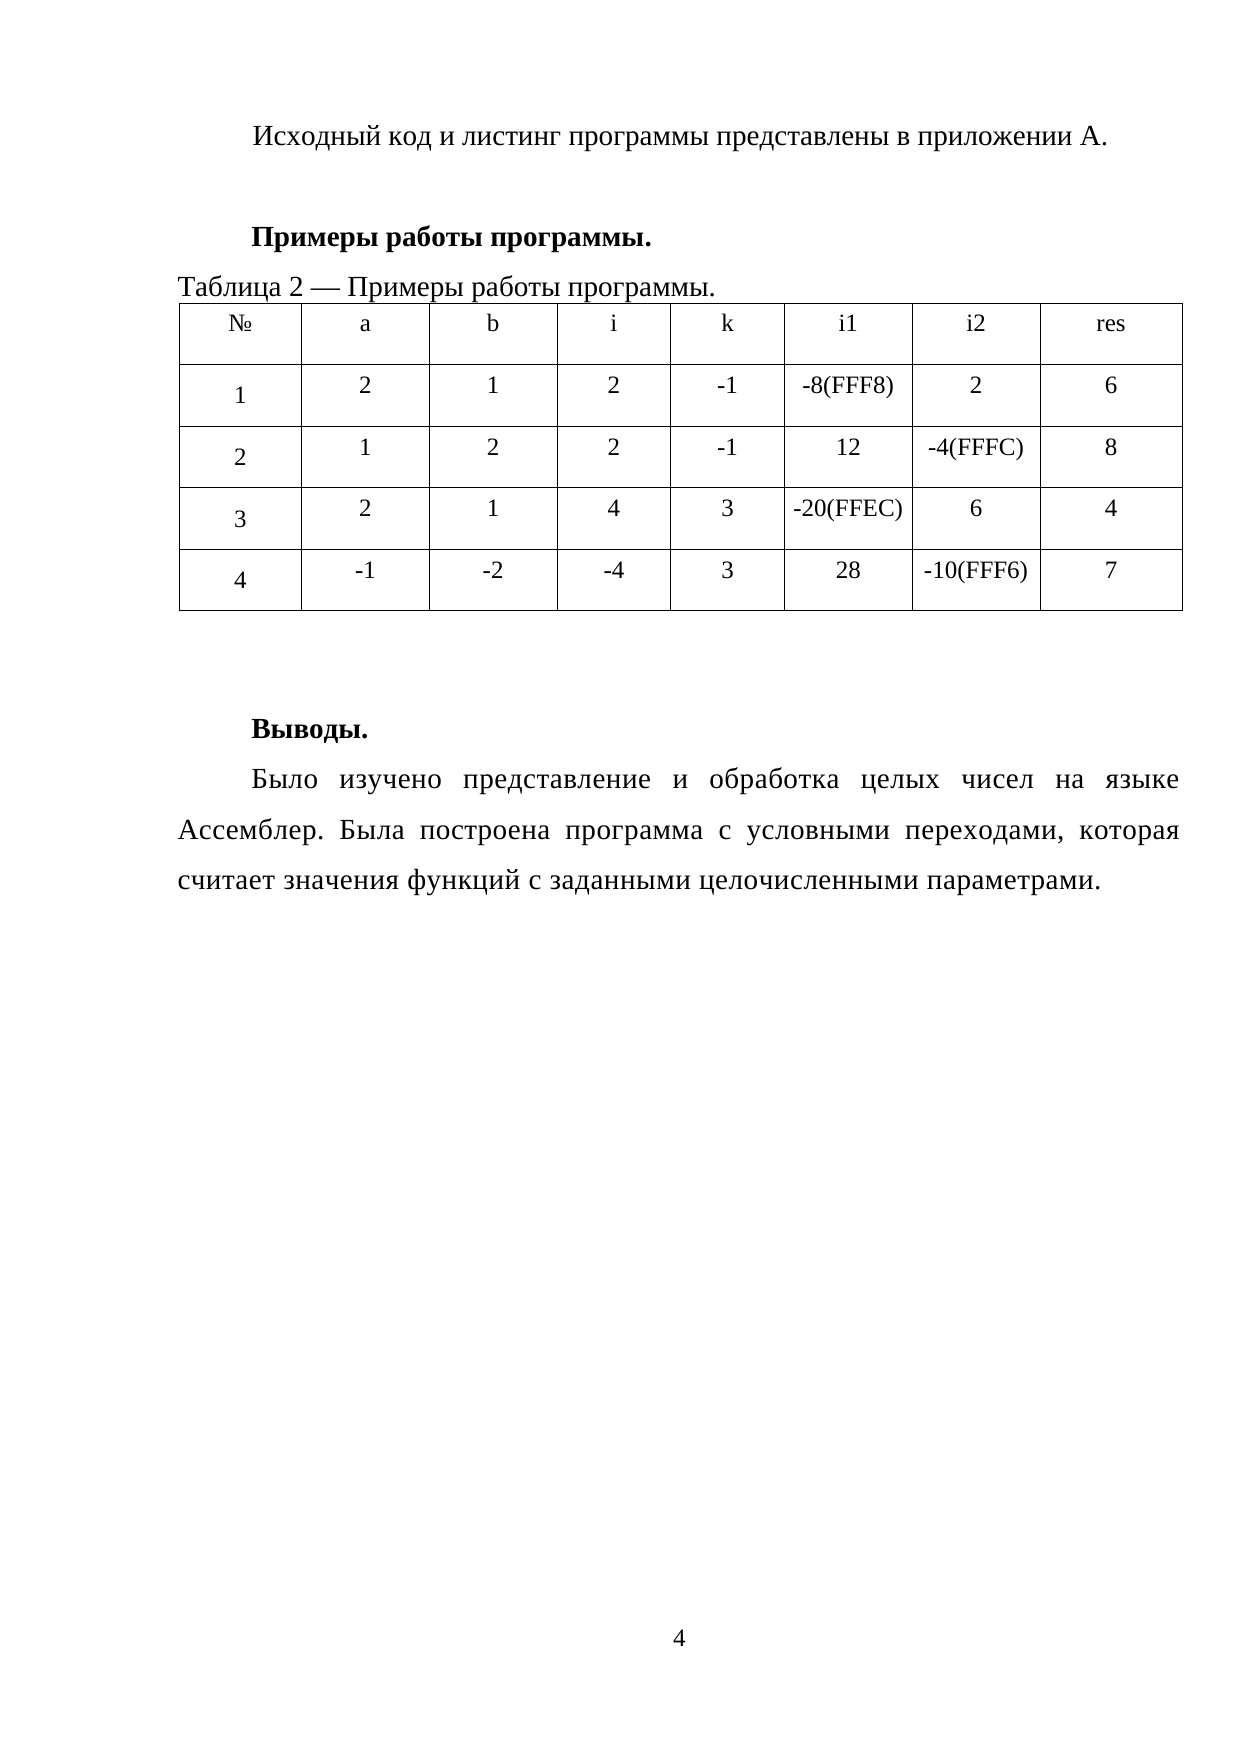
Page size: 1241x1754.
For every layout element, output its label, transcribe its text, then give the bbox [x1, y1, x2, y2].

table_cell 1 [180, 365, 301, 426]
text Таблица 2 — Примеры работы программы. [177, 269, 1181, 303]
table_cell -1 [671, 365, 784, 426]
table_cell 2 [180, 427, 301, 487]
text Было изучено представление и обработка целых чисел на языке Ассемблер. Была построена программа с условными переходами, которая считает значения функций с заданными целочисленными параметрами. [177, 761, 1181, 896]
table_cell 28 [785, 550, 912, 610]
table_cell 1 [430, 488, 557, 549]
table_cell 4 [180, 550, 301, 610]
table_cell -8(FFF8) [785, 365, 912, 426]
table_cell -1 [671, 427, 784, 487]
table_cell -20(FFEC) [785, 488, 912, 549]
table_cell 1 [430, 365, 557, 426]
table_header b [430, 304, 557, 364]
table_cell 6 [1041, 365, 1182, 426]
table_header № [180, 304, 301, 364]
table_cell 2 [302, 365, 429, 426]
table_header i [558, 304, 670, 364]
table_cell 3 [180, 488, 301, 549]
table_cell -4(FFFC) [913, 427, 1040, 487]
table_cell 6 [913, 488, 1040, 549]
table_cell 4 [1041, 488, 1182, 549]
table_cell 3 [671, 550, 784, 610]
list Исходный код и листинг программы представлены в приложении А. [215, 118, 1181, 152]
text Выводы. [177, 711, 1181, 745]
table_cell 1 [302, 427, 429, 487]
table_header res [1041, 304, 1182, 364]
table_header a [302, 304, 429, 364]
table_cell 2 [913, 365, 1040, 426]
table_cell -10(FFF6) [913, 550, 1040, 610]
table_cell 12 [785, 427, 912, 487]
table_header i2 [913, 304, 1040, 364]
table_cell 2 [558, 427, 670, 487]
table_cell 2 [558, 365, 670, 426]
table_header k [671, 304, 784, 364]
table_cell 4 [558, 488, 670, 549]
table_cell -1 [302, 550, 429, 610]
table_cell 2 [430, 427, 557, 487]
table_cell 2 [302, 488, 429, 549]
text Примеры работы программы. [177, 219, 1181, 252]
table_cell 8 [1041, 427, 1182, 487]
table_cell 3 [671, 488, 784, 549]
table_cell -2 [430, 550, 557, 610]
table_cell 7 [1041, 550, 1182, 610]
table_cell -4 [558, 550, 670, 610]
table_header i1 [785, 304, 912, 364]
